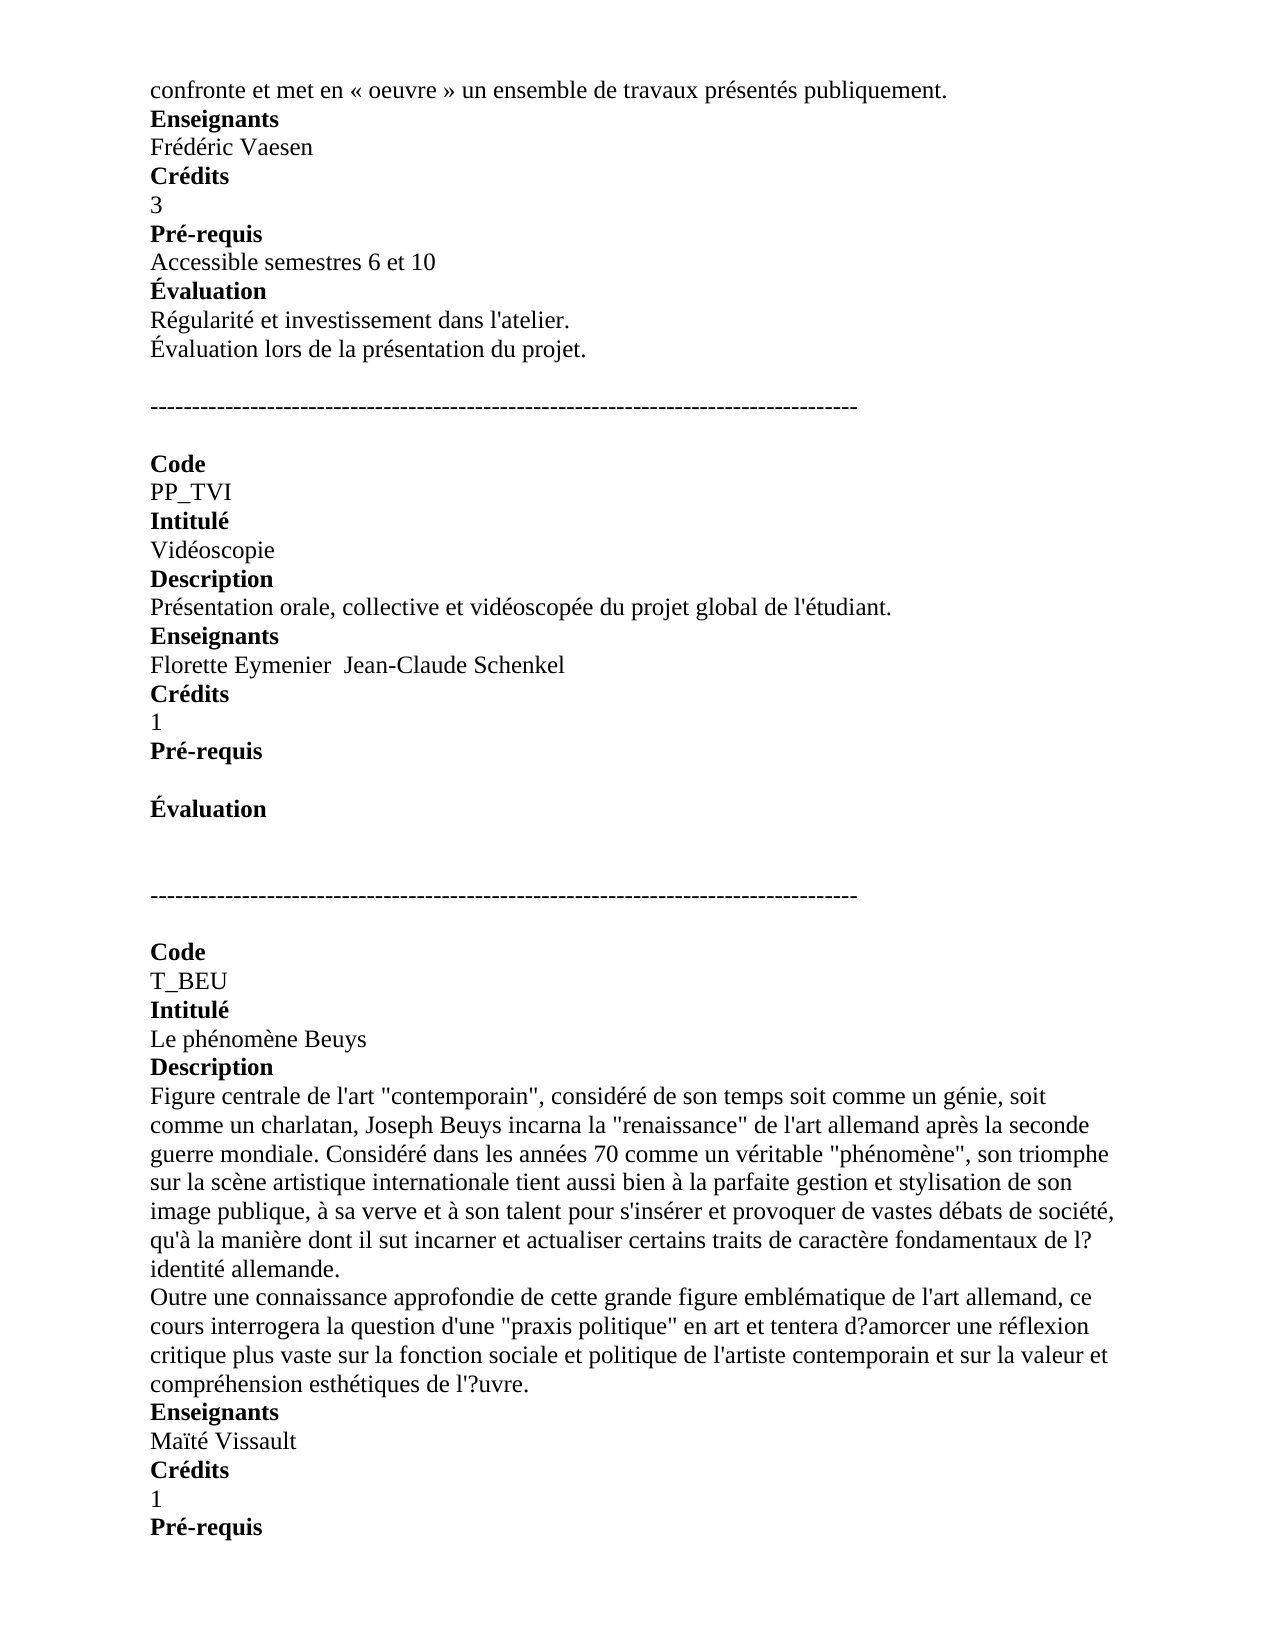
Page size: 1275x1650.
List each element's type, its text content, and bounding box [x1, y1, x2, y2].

text Crédits [150, 679, 1125, 707]
text Code [150, 449, 1125, 477]
text Enseignants [150, 621, 1125, 650]
text 3 [150, 190, 1125, 219]
text Figure centrale de l'art "contemporain", considéré de son temps soit comme un génie, soit comme un charlatan, Joseph Beuys incarna la "renaissance" de l'art allemand après la seconde guerre mondiale. Considéré dans les années 70 comme un véritable "phénomène", son triomphe sur la scène artistique internationale tient aussi bien à la parfaite gestion et stylisation de son image publique, à sa verve et à son talent pour s'insérer et provoquer de vastes débats de société, qu'à la manière dont il sut incarner et actualiser certains traits de caractère fondamentaux de l?identité allemande. Outre une connaissance approfondie de cette grande figure emblématique de l'art allemand, ce cours interrogera la question d'une "praxis politique" en art et tentera d?amorcer une réflexion critique plus vaste sur la fonction sociale et politique de l'artiste contemporain et sur la valeur et compréhension esthétiques de l'?uvre. [150, 1081, 1125, 1397]
text ------------------------------------------------------------------------------------- [150, 880, 1125, 909]
text Régularité et investissement dans l'atelier. Évaluation lors de la présentation du projet. [150, 305, 1125, 362]
text Le phénomène Beuys [150, 1024, 1125, 1052]
text Frédéric Vaesen [150, 132, 1125, 161]
text 1 [150, 1484, 1125, 1512]
text ------------------------------------------------------------------------------------- [150, 391, 1125, 420]
text Enseignants [150, 104, 1125, 132]
text Description [150, 564, 1125, 592]
text Maïté Vissault [150, 1426, 1125, 1455]
text Crédits [150, 161, 1125, 190]
text Description [150, 1052, 1125, 1081]
text Pré-requis [150, 736, 1125, 765]
text Intitulé [150, 506, 1125, 535]
text Code [150, 937, 1125, 966]
text confronte et met en « oeuvre » un ensemble de travaux présentés publiquement. [150, 75, 1125, 104]
text Présentation orale, collective et vidéoscopée du projet global de l'étudiant. [150, 592, 1125, 621]
text Évaluation [150, 794, 1125, 822]
text Intitulé [150, 995, 1125, 1024]
text Florette Eymenier  Jean-Claude Schenkel [150, 650, 1125, 679]
text Vidéoscopie [150, 535, 1125, 564]
text Évaluation [150, 276, 1125, 305]
text 1 [150, 707, 1125, 736]
text Accessible semestres 6 et 10 [150, 247, 1125, 276]
text Enseignants [150, 1397, 1125, 1426]
text Pré-requis [150, 219, 1125, 247]
text PP_TVI [150, 477, 1125, 506]
text Pré-requis [150, 1512, 1125, 1541]
text Crédits [150, 1455, 1125, 1484]
text T_BEU [150, 966, 1125, 995]
